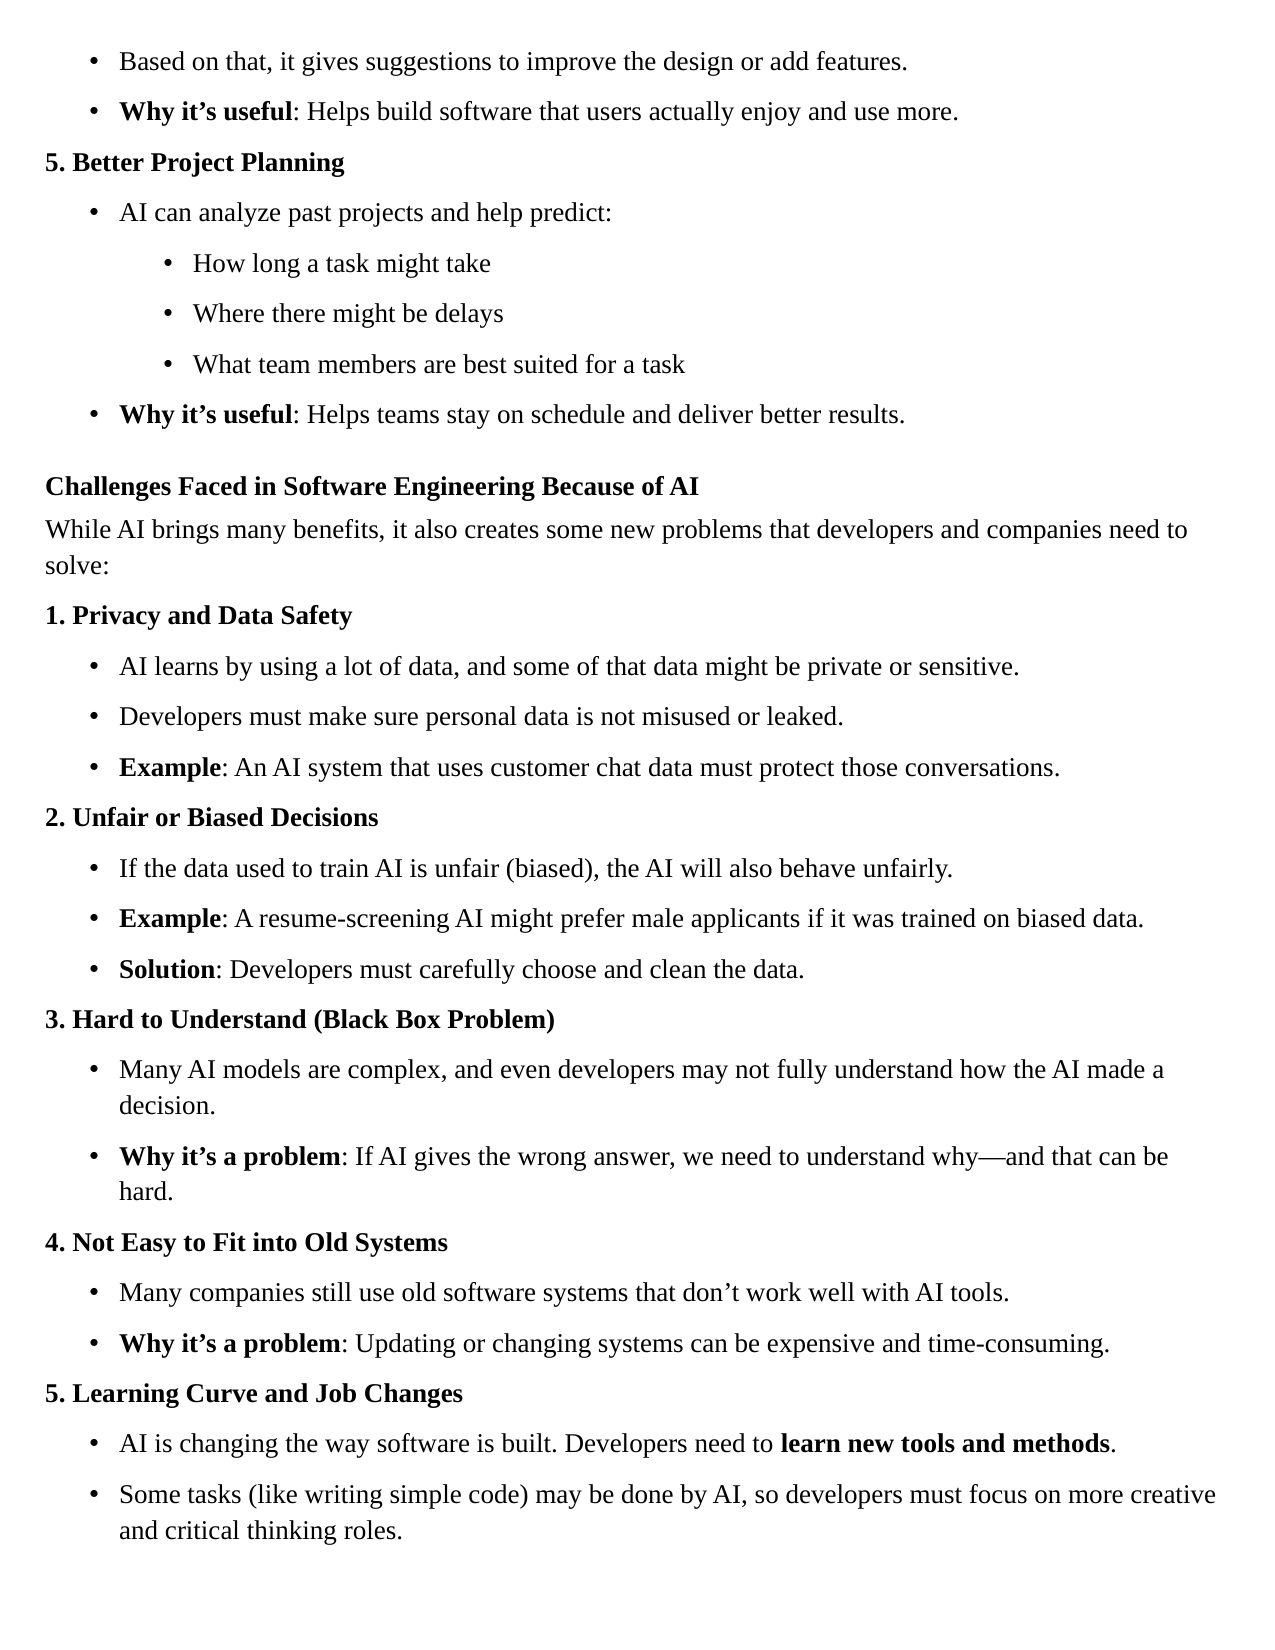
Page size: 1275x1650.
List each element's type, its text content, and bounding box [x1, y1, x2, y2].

subtitle 5. Better Project Planning [45, 146, 1230, 177]
list How long a task might take [163, 247, 1230, 278]
list Why it’s useful: Helps teams stay on schedule and deliver better results. [89, 398, 1230, 430]
list Based on that, it gives suggestions to improve the design or add features. [89, 45, 1230, 76]
list AI learns by using a lot of data, and some of that data might be private or sensitive. [89, 650, 1230, 681]
list Why it’s a problem: Updating or changing systems can be expensive and time-consuming. [89, 1327, 1230, 1358]
list What team members are best suited for a task [163, 348, 1230, 379]
subtitle 1. Privacy and Data Safety [45, 599, 1230, 631]
list Example: An AI system that uses customer chat data must protect those conversations. [89, 751, 1230, 782]
subtitle 3. Hard to Understand (Black Box Problem) [45, 1003, 1230, 1034]
list Where there might be delays [163, 297, 1230, 329]
subtitle 2. Unfair or Biased Decisions [45, 801, 1230, 832]
text While AI brings many benefits, it also creates some new problems that developers and companies need to solve: [45, 513, 1230, 580]
list Developers must make sure personal data is not misused or leaked. [89, 700, 1230, 732]
subtitle 4. Not Easy to Fit into Old Systems [45, 1226, 1230, 1257]
list AI is changing the way software is built. Developers need to learn new tools and methods. [89, 1427, 1230, 1459]
list Many companies still use old software systems that don’t work well with AI tools. [89, 1276, 1230, 1307]
list If the data used to train AI is unfair (biased), the AI will also behave unfairly. [89, 852, 1230, 883]
list Example: A resume-screening AI might prefer male applicants if it was trained on biased data. [89, 902, 1230, 933]
list Why it’s a problem: If AI gives the wrong answer, we need to understand why—and that can be hard. [89, 1140, 1230, 1207]
list AI can analyze past projects and help predict: [89, 196, 1230, 228]
list Why it’s useful: Helps build software that users actually enjoy and use more. [89, 96, 1230, 127]
subtitle Challenges Faced in Software Engineering Because of AI [45, 470, 1230, 501]
list Many AI models are complex, and even developers may not fully understand how the AI made a decision. [89, 1053, 1230, 1121]
list Some tasks (like writing simple code) may be done by AI, so developers must focus on more creative and critical thinking roles. [89, 1478, 1230, 1545]
list Solution: Developers must carefully choose and clean the data. [89, 953, 1230, 984]
subtitle 5. Learning Curve and Job Changes [45, 1377, 1230, 1408]
